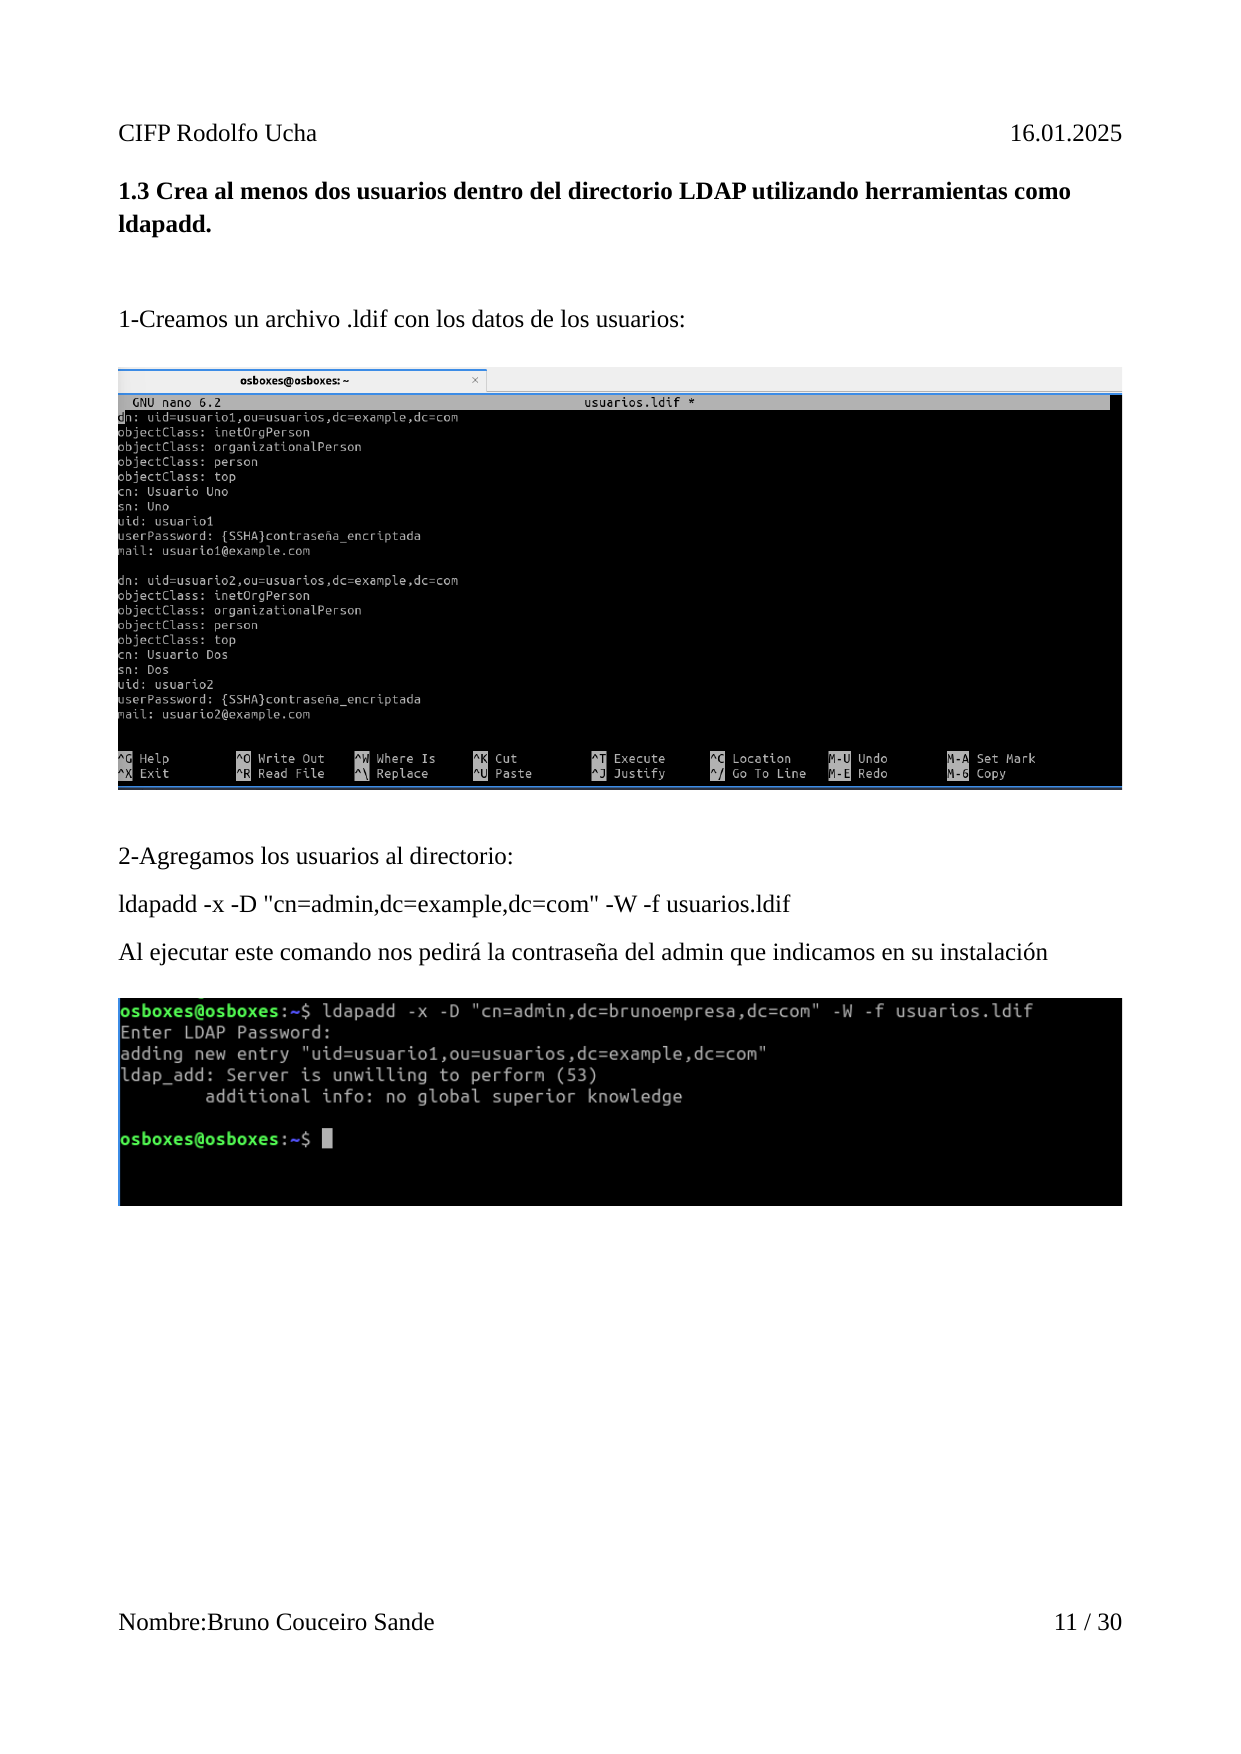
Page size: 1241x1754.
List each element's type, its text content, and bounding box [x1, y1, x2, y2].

text Al ejecutar este comando nos pedirá la contraseña del admin que indicamos en su instalación [118, 937, 1122, 965]
text 2-Agregamos los usuarios al directorio: [118, 841, 1122, 870]
text 1-Creamos un archivo .ldif con los datos de los usuarios: [118, 304, 1122, 333]
text 1.3 Crea al menos dos usuarios dentro del directorio LDAP utilizando herramientas como ldapadd. [118, 176, 1122, 238]
text ldapadd -x -D "cn=admin,dc=example,dc=com" -W -f usuarios.ldif [118, 889, 1122, 918]
picture [118, 998, 1123, 1206]
picture [118, 367, 1123, 790]
